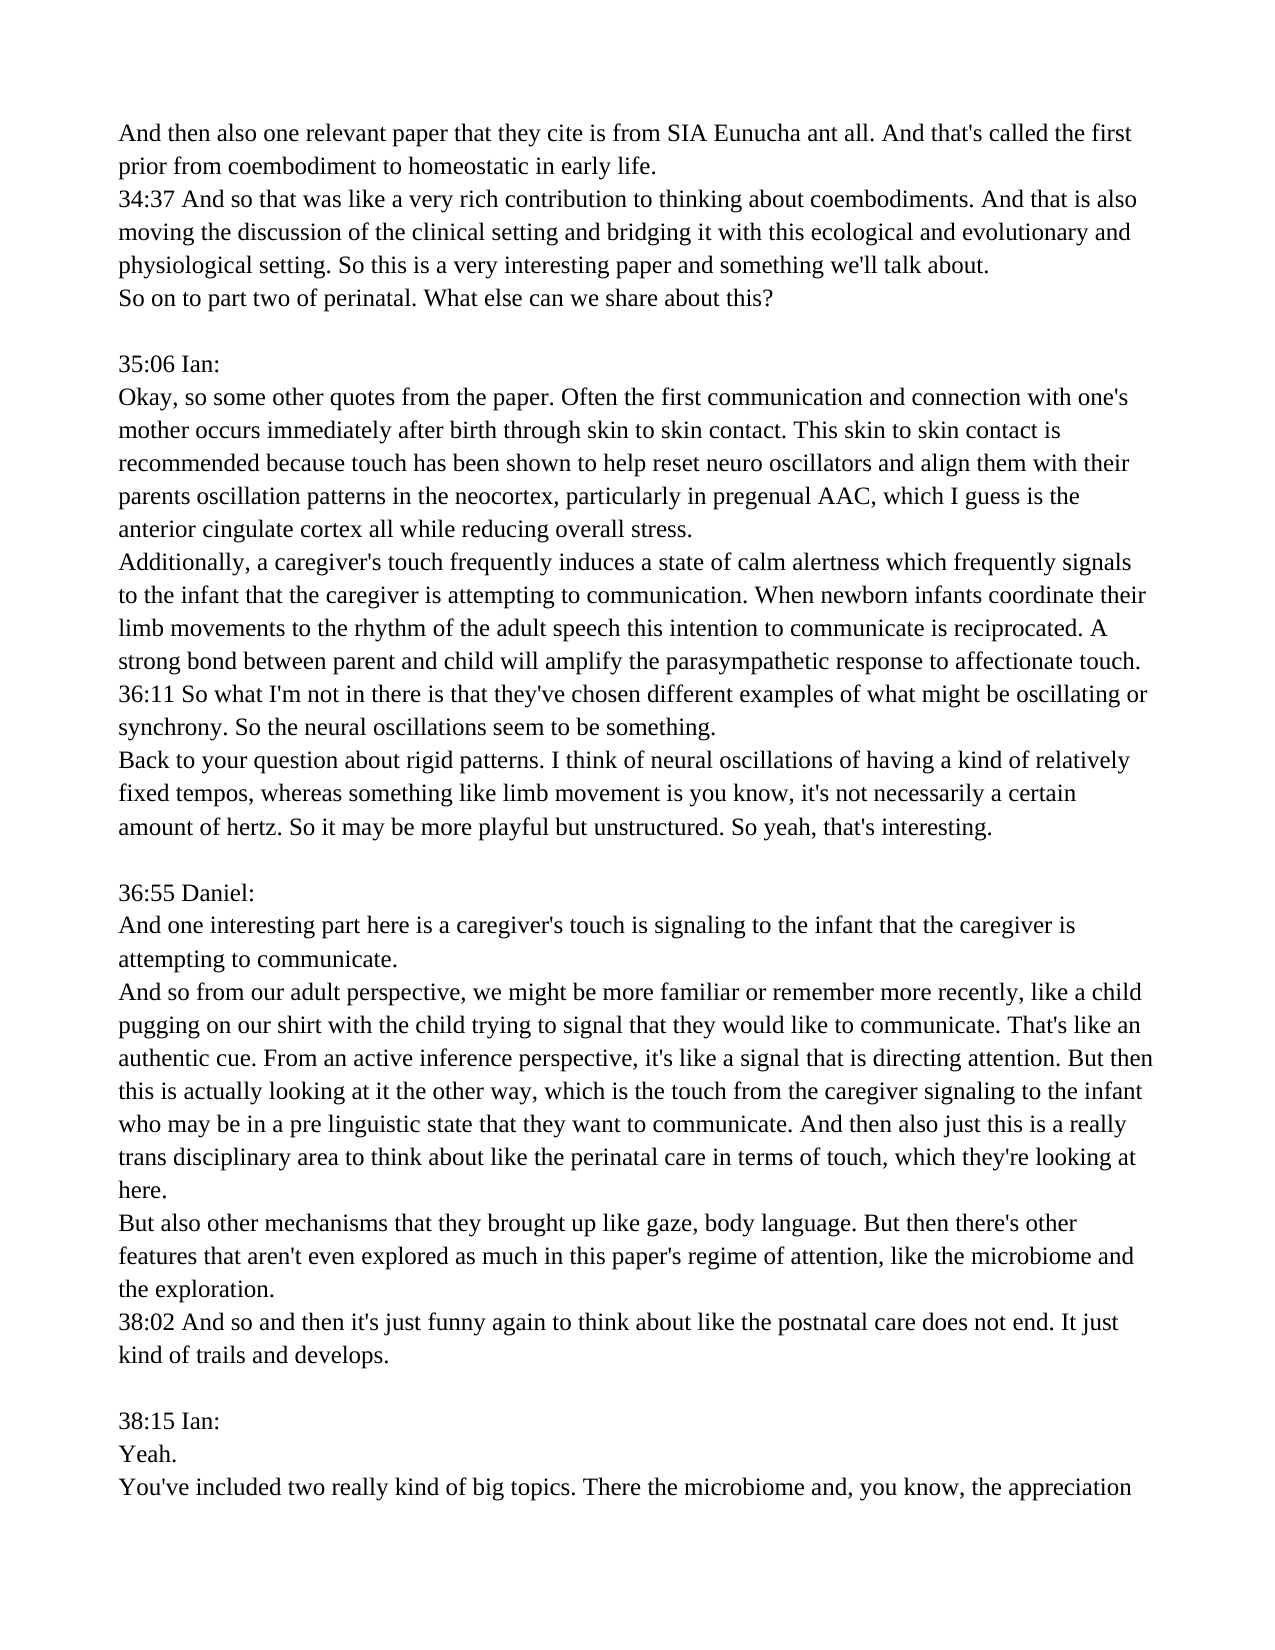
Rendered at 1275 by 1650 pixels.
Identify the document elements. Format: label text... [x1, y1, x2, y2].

text Okay, so some other quotes from the paper. Often the first communication and connection with one's mother occurs immediately after birth through skin to skin contact. This skin to skin contact is recommended because touch has been shown to help reset neuro oscillators and align them with their parents oscillation patterns in the neocortex, particularly in pregenual AAC, which I guess is the anterior cingulate cortex all while reducing overall stress. [118, 382, 1157, 543]
text Back to your question about rigid patterns. I think of neural oscillations of having a kind of relatively fixed tempos, whereas something like limb movement is you know, it's not necessarily a certain amount of hertz. So it may be more playful but unstructured. So yeah, that's interesting. [118, 746, 1157, 840]
text And so from our adult perspective, we might be more familiar or remember more recently, like a child pugging on our shirt with the child trying to signal that they would like to communicate. That's like an authentic cue. From an active inference perspective, it's like a signal that is directing attention. But then this is actually looking at it the other way, which is the touch from the caregiver signaling to the infant who may be in a pre linguistic state that they want to communicate. And then also just this is a really trans disciplinary area to think about like the perinatal care in terms of touch, which they're looking at here. [118, 977, 1157, 1203]
text 36:55 Daniel: [118, 878, 1157, 906]
text 34:37 And so that was like a very rich contribution to thinking about coembodiments. And that is also moving the discussion of the clinical setting and bridging it with this ecological and evolutionary and physiological setting. So this is a very interesting paper and something we'll talk about. [118, 184, 1157, 279]
text And one interesting part here is a caregiver's touch is signaling to the infant that the caregiver is attempting to communicate. [118, 911, 1157, 972]
text 36:11 So what I'm not in there is that they've chosen different examples of what might be oscillating or synchrony. So the neural oscillations seem to be something. [118, 679, 1157, 741]
text 35:06 Ian: [118, 349, 1157, 378]
text 38:02 And so and then it's just funny again to think about like the postnatal care does not end. It just kind of trails and develops. [118, 1307, 1157, 1369]
text But also other mechanisms that they brought up like gaze, body language. But then there's other features that aren't even explored as much in this paper's regime of attention, like the microbiome and the exploration. [118, 1208, 1157, 1303]
text 38:15 Ian: [118, 1406, 1157, 1435]
text Additionally, a caregiver's touch frequently induces a state of calm alertness which frequently signals to the infant that the caregiver is attempting to communication. When newborn infants coordinate their limb movements to the rhythm of the adult speech this intention to communicate is reciprocated. A strong bond between parent and child will amplify the parasympathetic response to affectionate touch. [118, 547, 1157, 675]
text Yeah. [118, 1439, 1157, 1468]
text You've included two really kind of big topics. There the microbiome and, you know, the appreciation [118, 1472, 1157, 1501]
text And then also one relevant paper that they cite is from SIA Eunucha ant all. And that's called the first prior from coembodiment to homeostatic in early life. [118, 118, 1157, 180]
text So on to part two of perinatal. What else can we share about this? [118, 283, 1157, 312]
